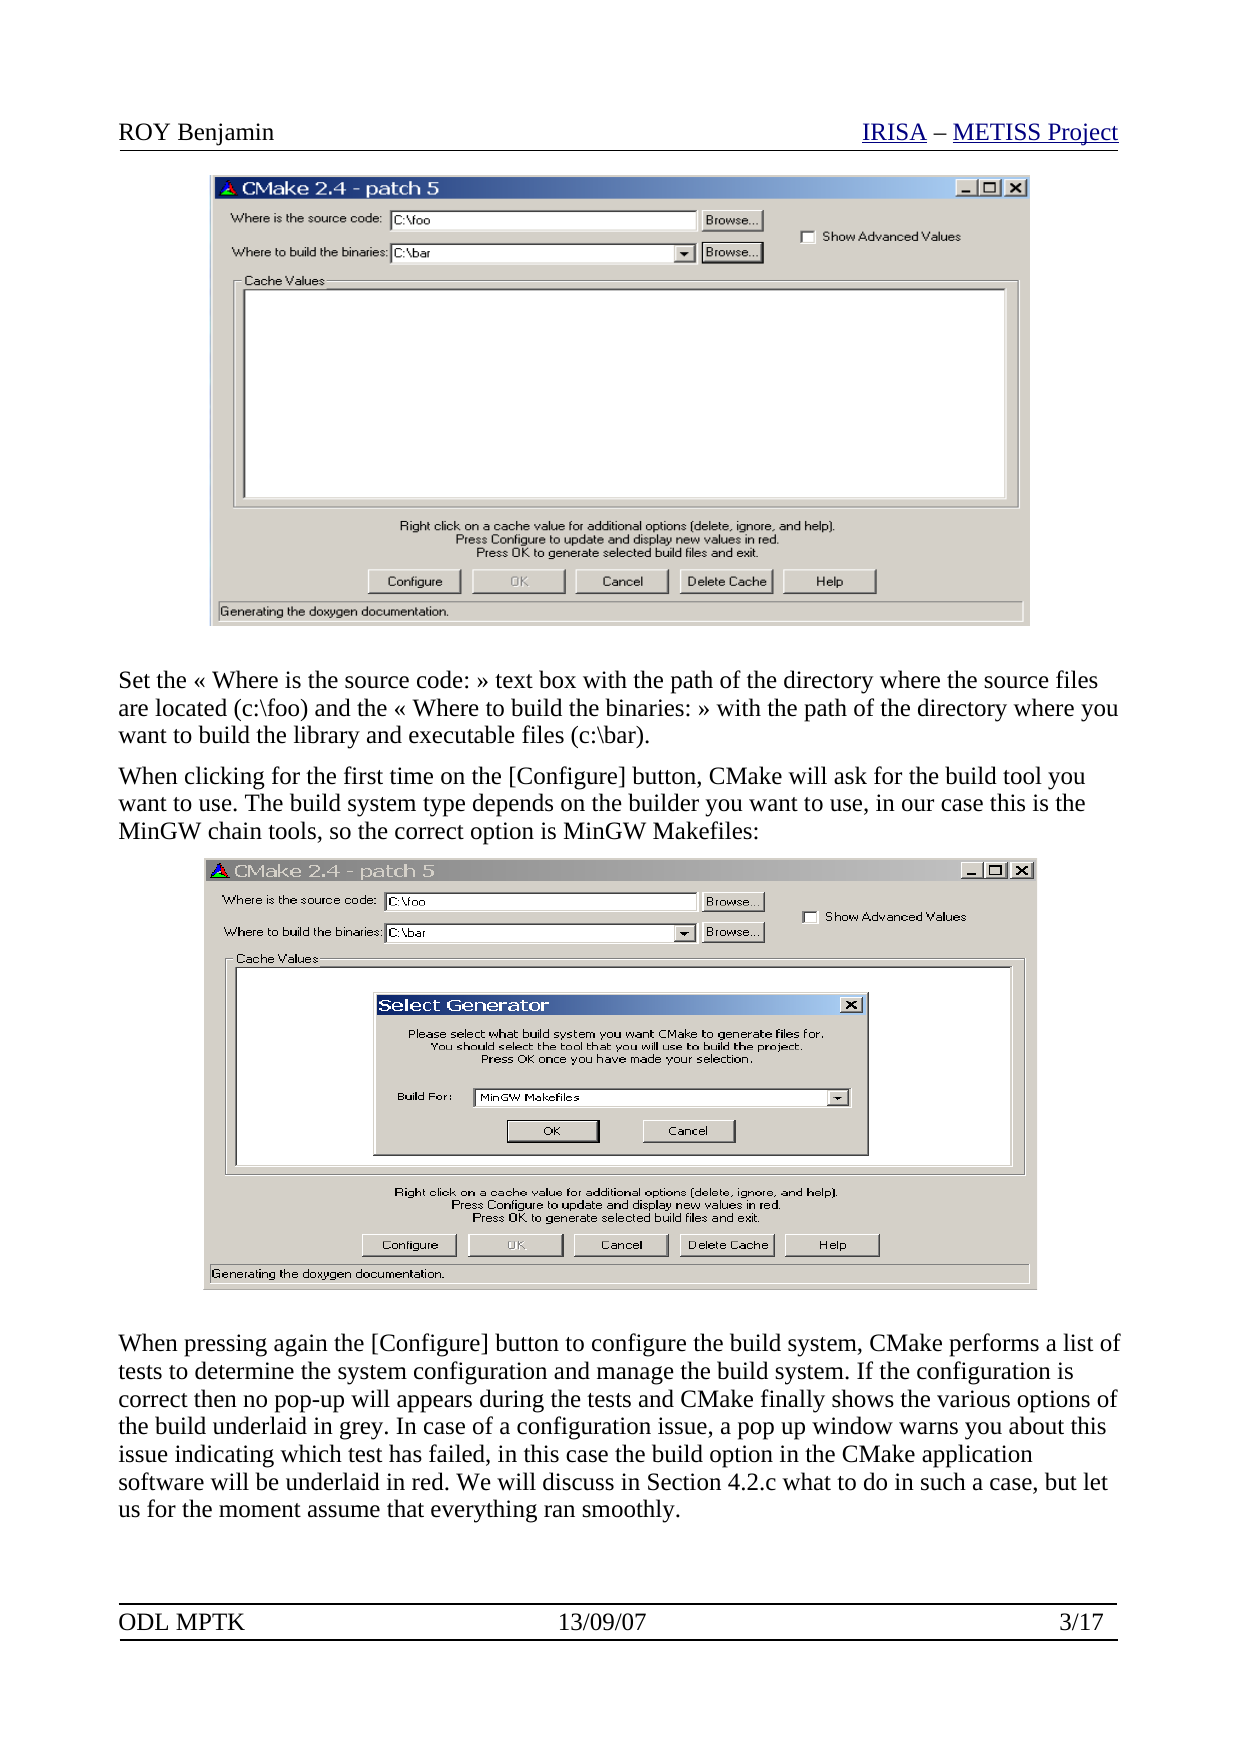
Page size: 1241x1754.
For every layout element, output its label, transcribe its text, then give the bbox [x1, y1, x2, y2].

text Set the « Where is the source code: » text box with the path of the directory where the source files are located (c:\foo) and the « Where to build the binaries: » with the path of the directory where you want to build the library and executable files (c:\bar). [118, 666, 1122, 749]
text When pressing again the [Configure] button to configure the build system, CMake performs a list of tests to determine the system configuration and manage the build system. If the configuration is correct then no pop-up will appears during the tests and CMake finally shows the various options of the build underlaid in grey. In case of a configuration issue, a pop up window warns you about this issue indicating which test has failed, in this case the build option in the CMake application software will be underlaid in red. We will discuss in Section 4.2.c what to do in such a case, but let us for the moment assume that everything ran smoothly. [118, 1329, 1122, 1523]
picture [209, 175, 1030, 626]
text When clicking for the first time on the [Configure] button, CMake will ask for the build tool you want to use. The build system type depends on the builder you want to use, in our case this is the MinGW chain tools, so the correct option is MinGW Makefiles: [118, 762, 1122, 845]
picture [203, 857, 1038, 1290]
